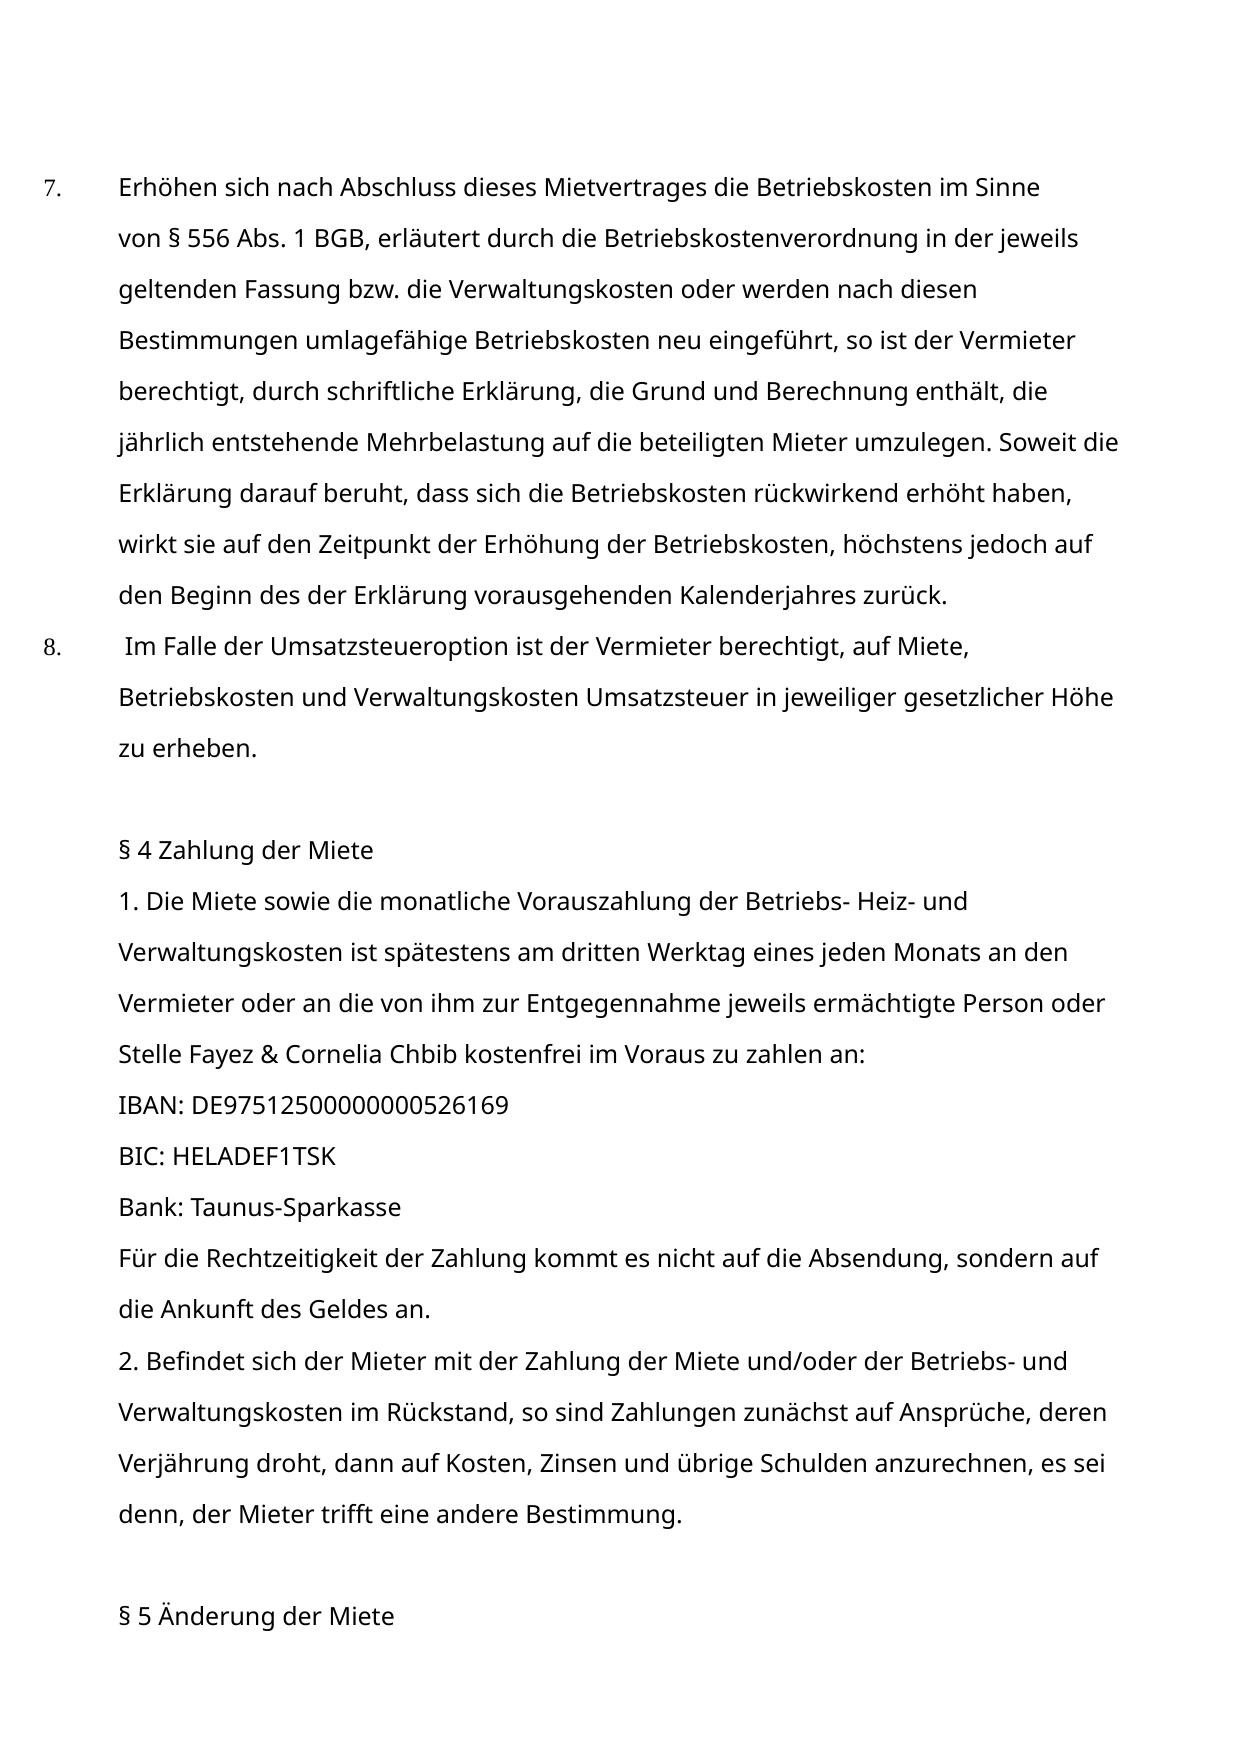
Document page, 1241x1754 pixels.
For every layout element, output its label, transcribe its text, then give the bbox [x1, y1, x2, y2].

text Betriebskosten und Verwaltungskosten Umsatzsteuer in jeweiliger gesetzlicher Höhe zu erheben. [118, 679, 1122, 765]
text 2. Befindet sich der Mieter mit der Zahlung der Miete und/oder der Betriebs- und Verwaltungskosten im Rückstand, so sind Zahlungen zunächst auf Ansprüche, deren Verjährung droht, dann auf Kosten, Zinsen und übrige Schulden anzurechnen, es sei denn, der Mieter trifft eine andere Bestimmung. [118, 1343, 1122, 1530]
text Für die Rechtzeitigkeit der Zahlung kommt es nicht auf die Absendung, sondern auf die Ankunft des Geldes an. [118, 1241, 1122, 1326]
text § 4 Zahlung der Miete [118, 833, 1122, 867]
text BIC: HELADEF1TSK [118, 1139, 1122, 1173]
text Bank: Taunus-Sparkasse [118, 1190, 1122, 1224]
list Erhöhen sich nach Abschluss dieses Mietvertrages die Betriebskosten im Sinne [43, 169, 1122, 203]
text von § 556 Abs. 1 BGB, erläutert durch die Betriebskostenverordnung in der jeweils geltenden Fassung bzw. die Verwaltungskosten oder werden nach diesen Bestimmungen umlagefähige Betriebskosten neu eingeführt, so ist der Vermieter berechtigt, durch schriftliche Erklärung, die Grund und Berechnung enthält, die jährlich entstehende Mehrbelastung auf die beteiligten Mieter umzulegen. Soweit die Erklärung darauf beruht, dass sich die Betriebskosten rückwirkend erhöht haben, wirkt sie auf den Zeitpunkt der Erhöhung der Betriebskosten, höchstens jedoch auf den Beginn des der Erklärung vorausgehenden Kalenderjahres zurück. [118, 220, 1122, 612]
text 1. Die Miete sowie die monatliche Vorauszahlung der Betriebs- Heiz- und Verwaltungskosten ist spätestens am dritten Werktag eines jeden Monats an den Vermieter oder an die von ihm zur Entgegennahme jeweils ermächtigte Person oder Stelle Fayez & Cornelia Chbib kostenfrei im Voraus zu zahlen an: [118, 884, 1122, 1071]
text § 5 Änderung der Miete [118, 1598, 1122, 1632]
text IBAN: DE97512500000000526169 [118, 1088, 1122, 1122]
list Im Falle der Umsatzsteueroption ist der Vermieter berechtigt, auf Miete, [43, 628, 1122, 663]
